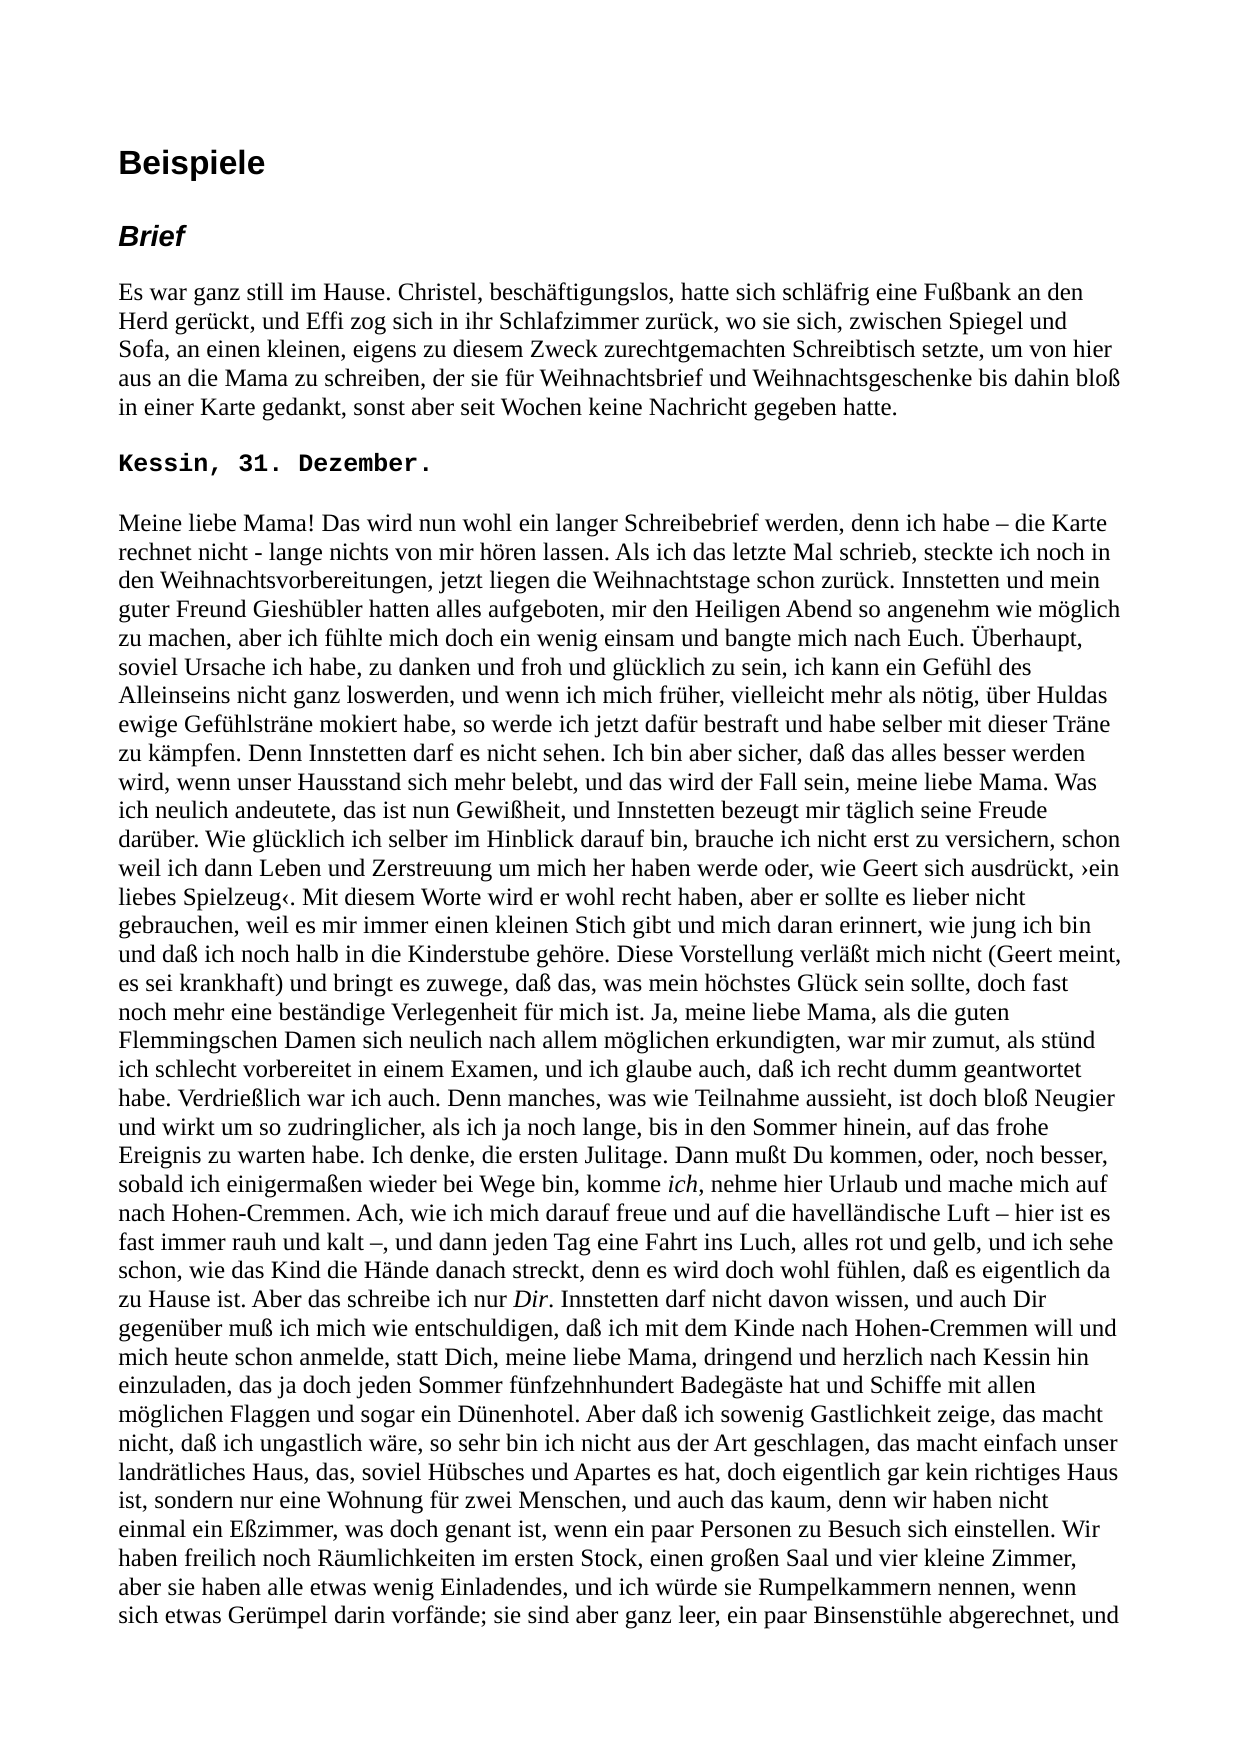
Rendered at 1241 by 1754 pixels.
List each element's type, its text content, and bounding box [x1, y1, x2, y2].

text Meine liebe Mama! Das wird nun wohl ein langer Schreibebrief werden, denn ich habe – die Karte rechnet nicht - lange nichts von mir hören lassen. Als ich das letzte Mal schrieb, steckte ich noch in den Weihnachtsvorbereitungen, jetzt liegen die Weihnachtstage schon zurück. Innstetten und mein guter Freund Gieshübler hatten alles aufgeboten, mir den Heiligen Abend so angenehm wie möglich zu machen, aber ich fühlte mich doch ein wenig einsam und bangte mich nach Euch. Überhaupt, soviel Ursache ich habe, zu danken und froh und glücklich zu sein, ich kann ein Gefühl des Alleinseins nicht ganz loswerden, und wenn ich mich früher, vielleicht mehr als nötig, über Huldas ewige Gefühlsträne mokiert habe, so werde ich jetzt dafür bestraft und habe selber mit dieser Träne zu kämpfen. Denn Innstetten darf es nicht sehen. Ich bin aber sicher, daß das alles besser werden wird, wenn unser Hausstand sich mehr belebt, und das wird der Fall sein, meine liebe Mama. Was ich neulich andeutete, das ist nun Gewißheit, und Innstetten bezeugt mir täglich seine Freude darüber. Wie glücklich ich selber im Hinblick darauf bin, brauche ich nicht erst zu versichern, schon weil ich dann Leben und Zerstreuung um mich her haben werde oder, wie Geert sich ausdrückt, ›ein liebes Spielzeug‹. Mit diesem Worte wird er wohl recht haben, aber er sollte es lieber nicht gebrauchen, weil es mir immer einen kleinen Stich gibt und mich daran erinnert, wie jung ich bin und daß ich noch halb in die Kinderstube gehöre. Diese Vorstellung verläßt mich nicht (Geert meint, es sei krankhaft) und bringt es zuwege, daß das, was mein höchstes Glück sein sollte, doch fast noch mehr eine beständige Verlegenheit für mich ist. Ja, meine liebe Mama, als die guten Flemmingschen Damen sich neulich nach allem möglichen erkundigten, war mir zumut, als stünd ich schlecht vorbereitet in einem Examen, und ich glaube auch, daß ich recht dumm geantwortet habe. Verdrießlich war ich auch. Denn manches, was wie Teilnahme aussieht, ist doch bloß Neugier und wirkt um so zudringlicher, als ich ja noch lange, bis in den Sommer hinein, auf das frohe Ereignis zu warten habe. Ich denke, die ersten Julitage. Dann mußt Du kommen, oder, noch besser, sobald ich einigermaßen wieder bei Wege bin, komme ich, nehme hier Urlaub und mache mich auf nach Hohen-Cremmen. Ach, wie ich mich darauf freue und auf die havelländische Luft – hier ist es fast immer rauh und kalt –, und dann jeden Tag eine Fahrt ins Luch, alles rot und gelb, und ich sehe schon, wie das Kind die Hände danach streckt, denn es wird doch wohl fühlen, daß es eigentlich da zu Hause ist. Aber das schreibe ich nur Dir. Innstetten darf nicht davon wissen, und auch Dir gegenüber muß ich mich wie entschuldigen, daß ich mit dem Kinde nach Hohen-Cremmen will und mich heute schon anmelde, statt Dich, meine liebe Mama, dringend und herzlich nach Kessin hin einzuladen, das ja doch jeden Sommer fünfzehnhundert Badegäste hat und Schiffe mit allen möglichen Flaggen und sogar ein Dünenhotel. Aber daß ich sowenig Gastlichkeit zeige, das macht nicht, daß ich ungastlich wäre, so sehr bin ich nicht aus der Art geschlagen, das macht einfach unser landrätliches Haus, das, soviel Hübsches und Apartes es hat, doch eigentlich gar kein richtiges Haus ist, sondern nur eine Wohnung für zwei Menschen, und auch das kaum, denn wir haben nicht einmal ein Eßzimmer, was doch genant ist, wenn ein paar Personen zu Besuch sich einstellen. Wir haben freilich noch Räumlichkeiten im ersten Stock, einen großen Saal und vier kleine Zimmer, aber sie haben alle etwas wenig Einladendes, und ich würde sie Rumpelkammern nennen, wenn sich etwas Gerümpel darin vorfände; sie sind aber ganz leer, ein paar Binsenstühle abgerechnet, und [118, 508, 1122, 1629]
text Es war ganz still im Hause. Christel, beschäftigungslos, hatte sich schläfrig eine Fußbank an den Herd gerückt, und Effi zog sich in ihr Schlafzimmer zurück, wo sie sich, zwischen Spiegel und Sofa, an einen kleinen, eigens zu diesem Zweck zurechtgemachten Schreibtisch setzte, um von hier aus an die Mama zu schreiben, der sie für Weihnachtsbrief und Weihnachtsgeschenke bis dahin bloß in einer Karte gedankt, sonst aber seit Wochen keine Nachricht gegeben hatte. [118, 277, 1122, 421]
subtitle Beispiele [118, 143, 1122, 182]
text Kessin, 31. Dezember. [118, 450, 1122, 479]
subtitle Brief [118, 219, 1122, 253]
